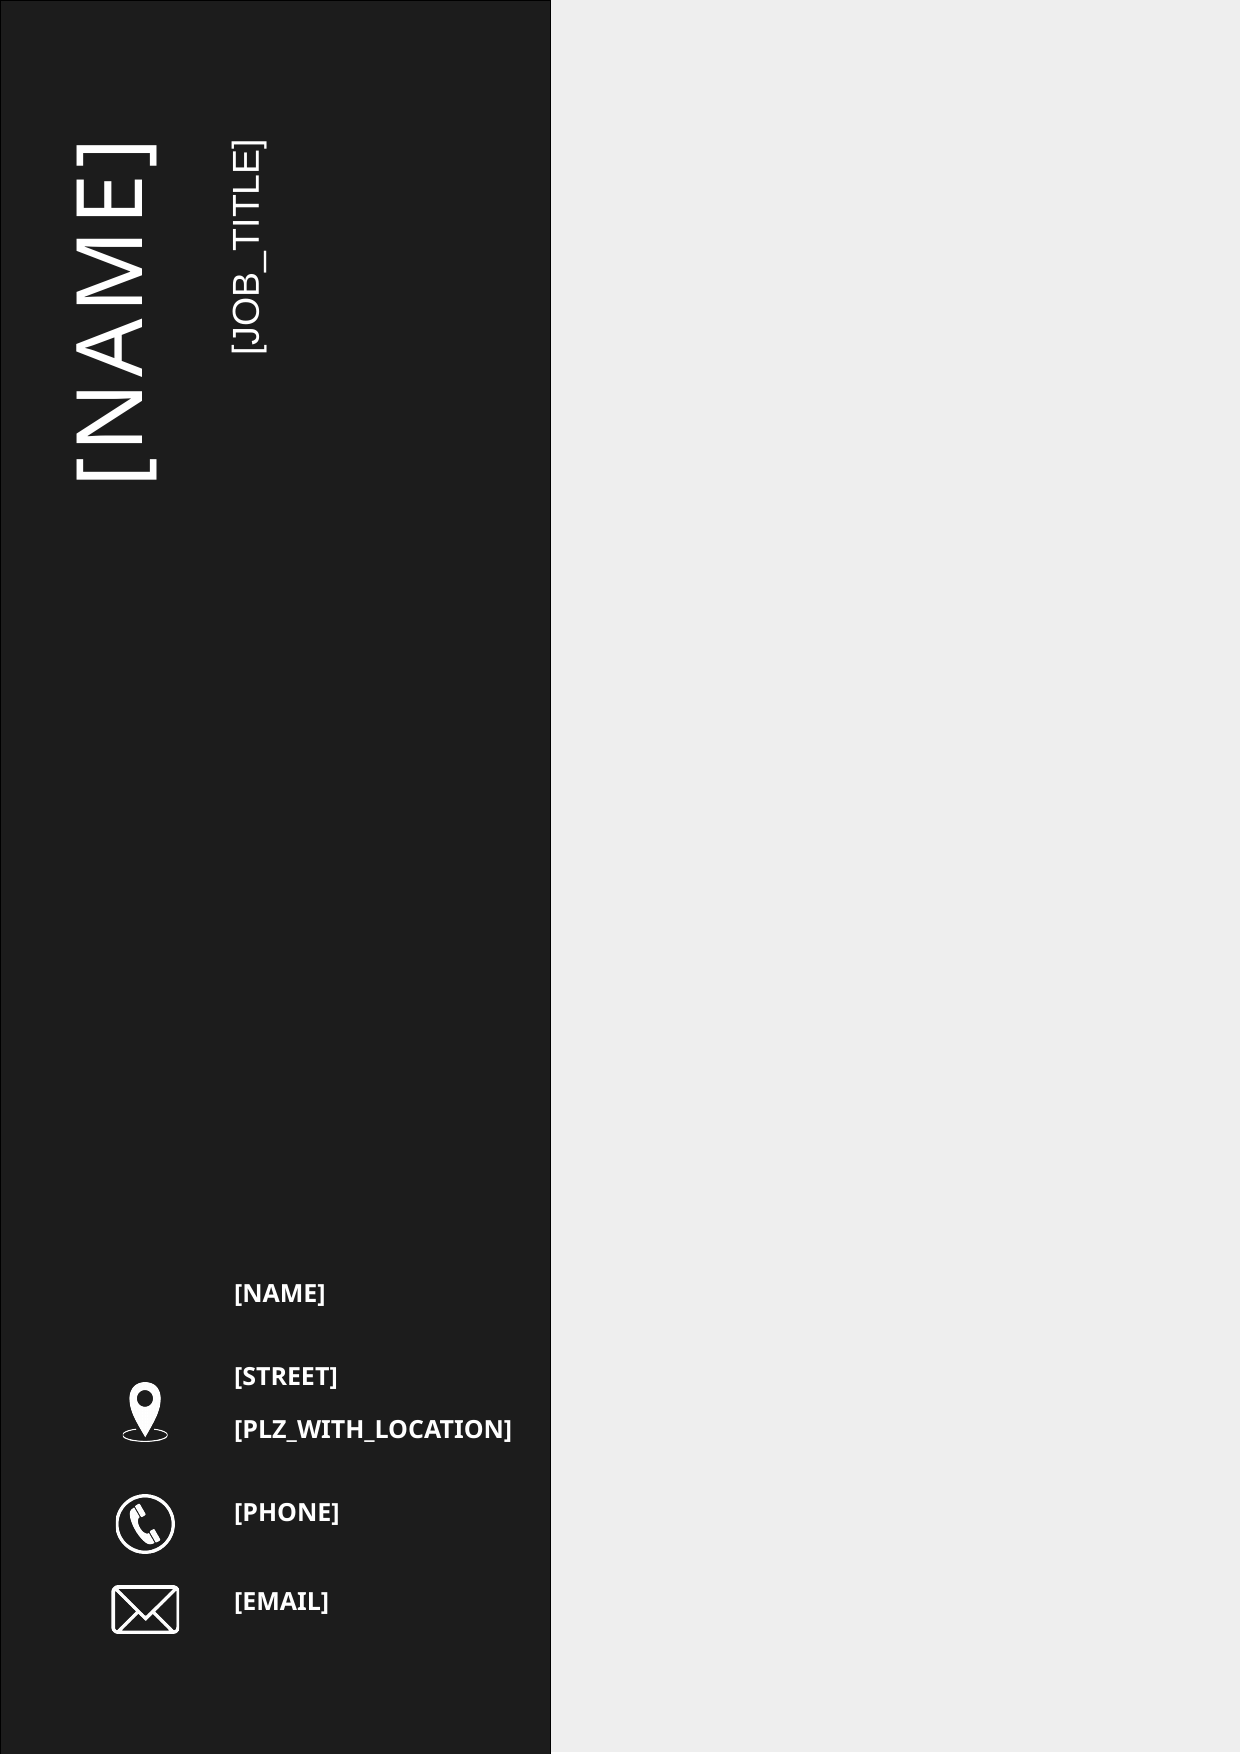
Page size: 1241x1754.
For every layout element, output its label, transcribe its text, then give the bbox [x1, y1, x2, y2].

table_cell [STREET] [PLZ_WITH_LOCATION] [234, 1329, 550, 1465]
table_header [NAME] [JOB_TITLE] [45, 139, 509, 883]
table_header [9, 1247, 57, 1329]
table_header [510, 139, 550, 883]
table_cell [57, 1465, 234, 1554]
table_cell [9, 1329, 57, 1465]
picture [111, 1585, 180, 1634]
picture [122, 1382, 168, 1442]
picture [115, 1494, 175, 1554]
table_cell [57, 1329, 234, 1465]
table_header [9, 139, 45, 883]
table_cell [PHONE] [234, 1465, 550, 1554]
table_header [57, 1247, 234, 1329]
table_header [NAME] [234, 1247, 550, 1329]
table_cell [57, 1554, 234, 1636]
table_cell [9, 1465, 57, 1554]
table_cell [9, 1554, 57, 1636]
table_cell [EMAIL] [234, 1554, 550, 1636]
